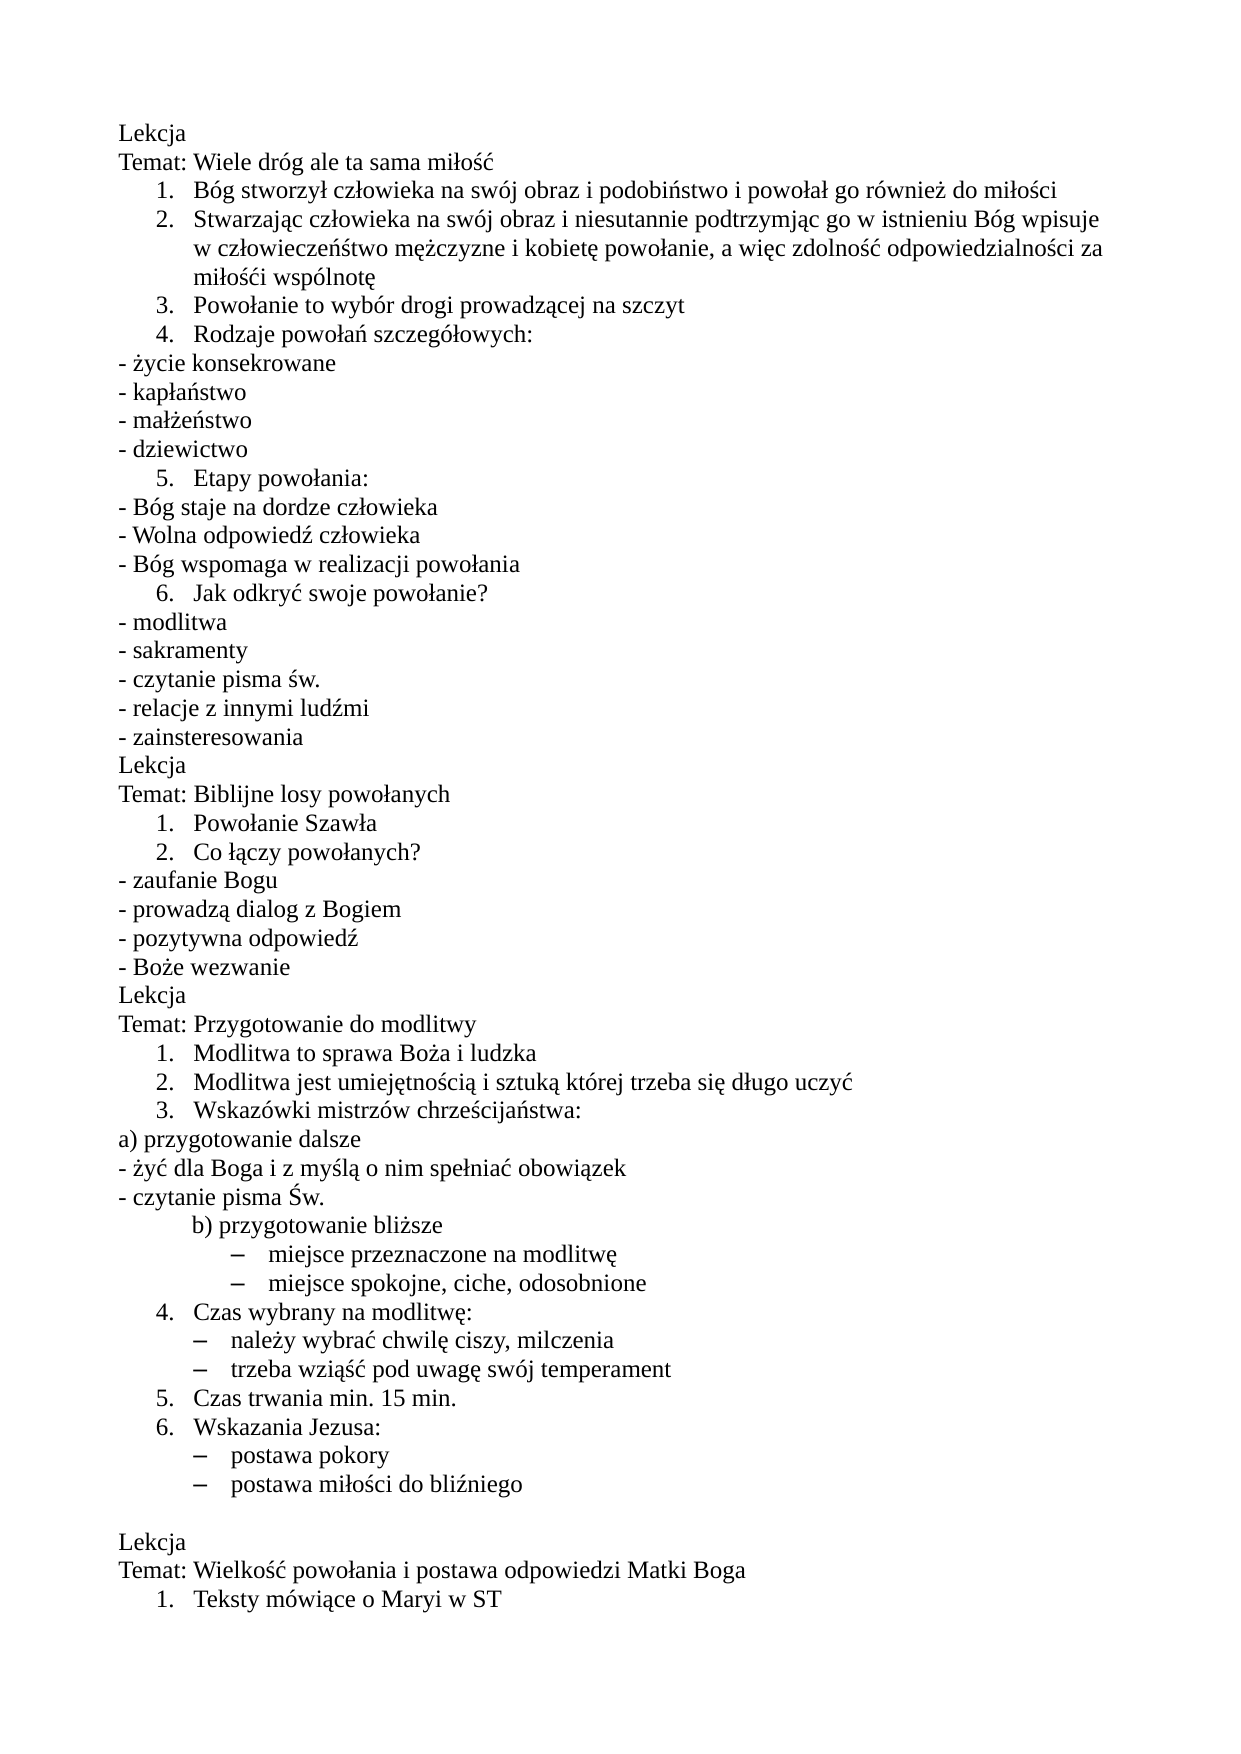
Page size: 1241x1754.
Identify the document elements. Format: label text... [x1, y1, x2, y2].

list Powołanie Szawła [156, 808, 1122, 837]
list Stwarzając człowieka na swój obraz i niesutannie podtrzymjąc go w istnieniu Bóg wpisuje w człowieczeńśtwo mężczyzne i kobietę powołanie, a więc zdolność odpowiedzialności za miłośći wspólnotę [156, 204, 1122, 291]
list postawa pokory [193, 1441, 1122, 1469]
text - Bóg staje na dordze człowieka [118, 492, 1122, 521]
text Lekcja [118, 751, 1122, 779]
text - życie konsekrowane [118, 348, 1122, 377]
text Temat: Wiele dróg ale ta sama miłość [118, 147, 1122, 176]
text Temat: Przygotowanie do modlitwy [118, 1009, 1122, 1038]
list Wskazania Jezusa: [156, 1412, 1122, 1441]
text - czytanie pisma św. [118, 664, 1122, 693]
text a) przygotowanie dalsze [118, 1124, 1122, 1153]
text - kapłaństwo [118, 377, 1122, 406]
list Czas wybrany na modlitwę: [156, 1297, 1122, 1326]
list Bóg stworzył człowieka na swój obraz i podobiństwo i powołał go również do miłości [156, 176, 1122, 204]
text - modlitwa [118, 607, 1122, 636]
text - zainsteresowania [118, 722, 1122, 751]
text Lekcja [118, 118, 1122, 147]
list Jak odkryć swoje powołanie? [156, 578, 1122, 607]
list Powołanie to wybór drogi prowadzącej na szczyt [156, 291, 1122, 319]
list Czas trwania min. 15 min. [156, 1383, 1122, 1412]
list Modlitwa to sprawa Boża i ludzka [156, 1038, 1122, 1067]
text - relacje z innymi ludźmi [118, 693, 1122, 722]
list Rodzaje powołań szczegółowych: [156, 319, 1122, 348]
text Temat: Biblijne losy powołanych [118, 779, 1122, 808]
list Teksty mówiące o Maryi w ST [156, 1584, 1122, 1613]
text Lekcja [118, 981, 1122, 1009]
text - pozytywna odpowiedź [118, 923, 1122, 952]
text - czytanie pisma Św. [118, 1182, 1122, 1211]
text Temat: Wielkość powołania i postawa odpowiedzi Matki Boga [118, 1556, 1122, 1584]
list postawa miłości do bliźniego [193, 1469, 1122, 1498]
text - prowadzą dialog z Bogiem [118, 894, 1122, 923]
list Etapy powołania: [156, 463, 1122, 492]
text - dziewictwo [118, 434, 1122, 463]
text - sakramenty [118, 636, 1122, 664]
list trzeba wziąść pod uwagę swój temperament [193, 1354, 1122, 1383]
list miejsce przeznaczone na modlitwę [231, 1239, 1122, 1268]
list Co łączy powołanych? [156, 837, 1122, 866]
text - Boże wezwanie [118, 952, 1122, 981]
text - żyć dla Boga i z myślą o nim spełniać obowiązek [118, 1153, 1122, 1182]
text - Bóg wspomaga w realizacji powołania [118, 549, 1122, 578]
list Modlitwa jest umiejętnością i sztuką której trzeba się długo uczyć [156, 1067, 1122, 1096]
list miejsce spokojne, ciche, odosobnione [231, 1268, 1122, 1297]
list należy wybrać chwilę ciszy, milczenia [193, 1326, 1122, 1354]
list Wskazówki mistrzów chrześcijaństwa: [156, 1096, 1122, 1124]
text b) przygotowanie bliższe [118, 1211, 1122, 1239]
text - małżeństwo [118, 406, 1122, 434]
text Lekcja [118, 1527, 1122, 1556]
text - Wolna odpowiedź człowieka [118, 521, 1122, 549]
text - zaufanie Bogu [118, 866, 1122, 894]
